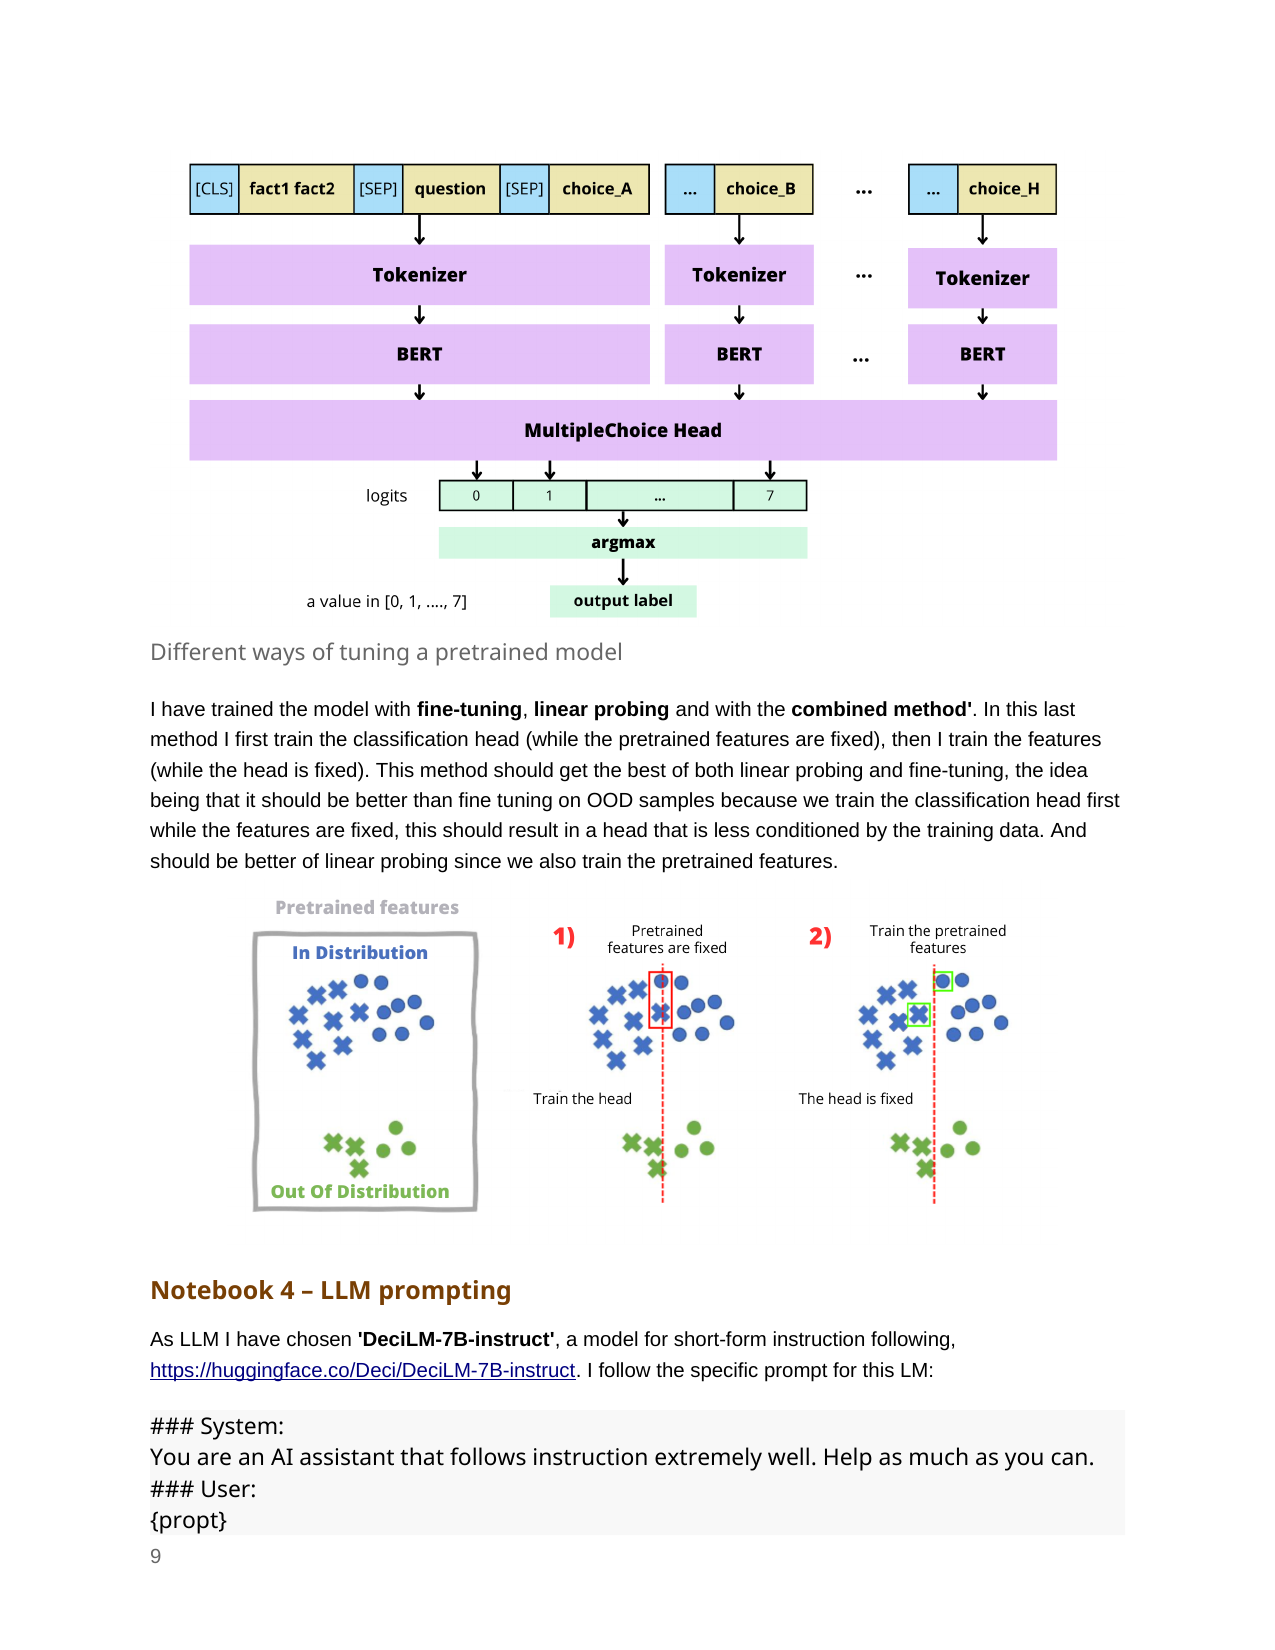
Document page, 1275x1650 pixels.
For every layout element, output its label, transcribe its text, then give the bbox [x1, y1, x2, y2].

text As LLM I have chosen 'DeciLM-7B-instruct', a model for short-form instruction following, https://huggingface.co/Deci/DeciLM-7B-instruct. I follow the specific prompt for this LM: [150, 1328, 1125, 1382]
picture [150, 150, 1125, 627]
subtitle Notebook 4 – LLM prompting [150, 900, 1125, 1307]
text I have trained the model with fine-tuning, linear probing and with the ­combined method'. In this last method I first train the classification head (while the pretrained features are fixed), then I train the features (while the head is fixed). This method should get the best of both linear probing and fine-tuning, the idea being that it should be better than fine tuning on OOD samples because we train the classification head first while the features are fixed, this should result in a head that is less conditioned by the training data. And should be better of linear probing since we also train the pretrained features. [150, 697, 1125, 873]
subtitle Different ways of tuning a pretrained model [150, 627, 1125, 667]
picture [227, 879, 1059, 1245]
